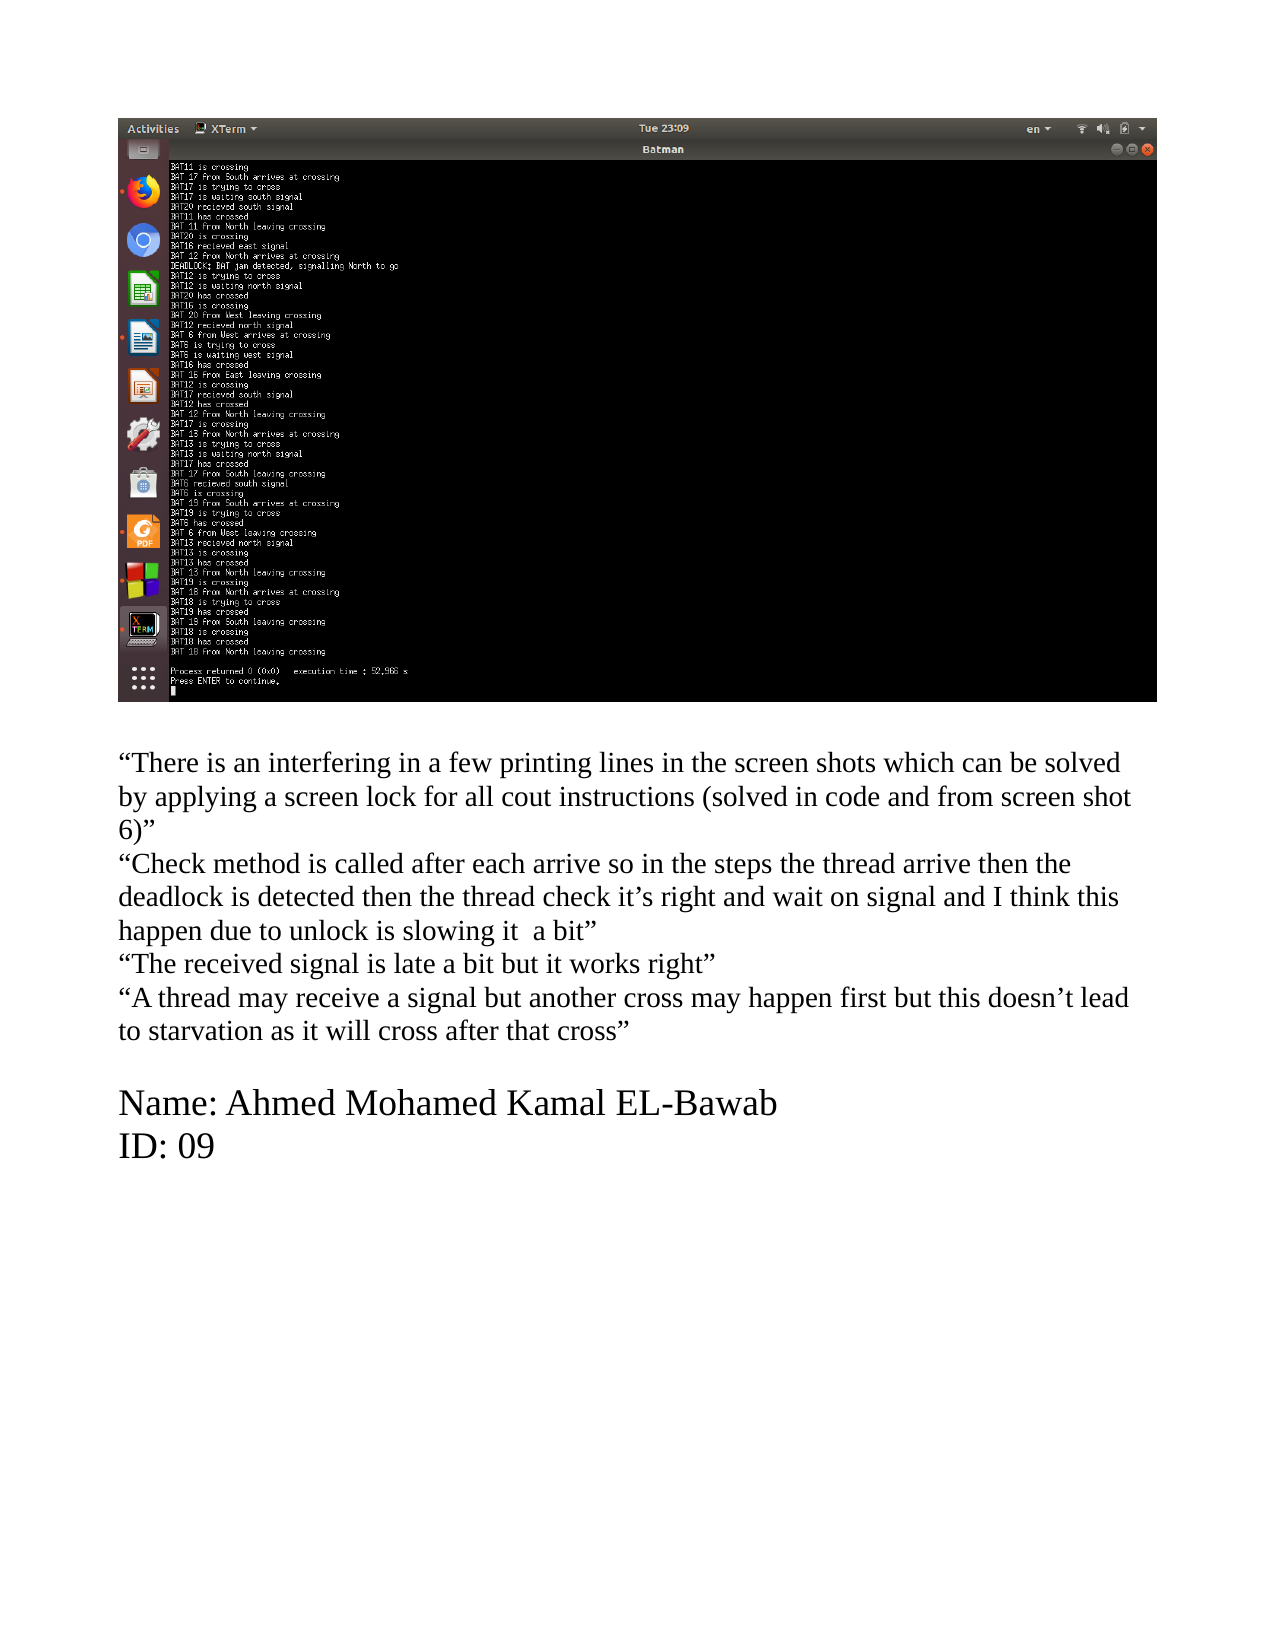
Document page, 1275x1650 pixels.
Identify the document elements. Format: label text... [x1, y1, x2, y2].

text “A thread may receive a signal but another cross may happen first but this doesn’t lead to starvation as it will cross after that cross” [118, 980, 1157, 1047]
picture [118, 118, 1157, 702]
text Name: Ahmed Mohamed Kamal EL-Bawab [118, 1081, 1157, 1124]
text ID: 09 [118, 1124, 1157, 1167]
text “The received signal is late a bit but it works right” [118, 946, 1157, 980]
text “There is an interfering in a few printing lines in the screen shots which can be solved by applying a screen lock for all cout instructions (solved in code and from screen shot 6)” [118, 745, 1157, 846]
text “Check method is called after each arrive so in the steps the thread arrive then the deadlock is detected then the thread check it’s right and wait on signal and I think this happen due to unlock is slowing it a bit” [118, 846, 1157, 946]
